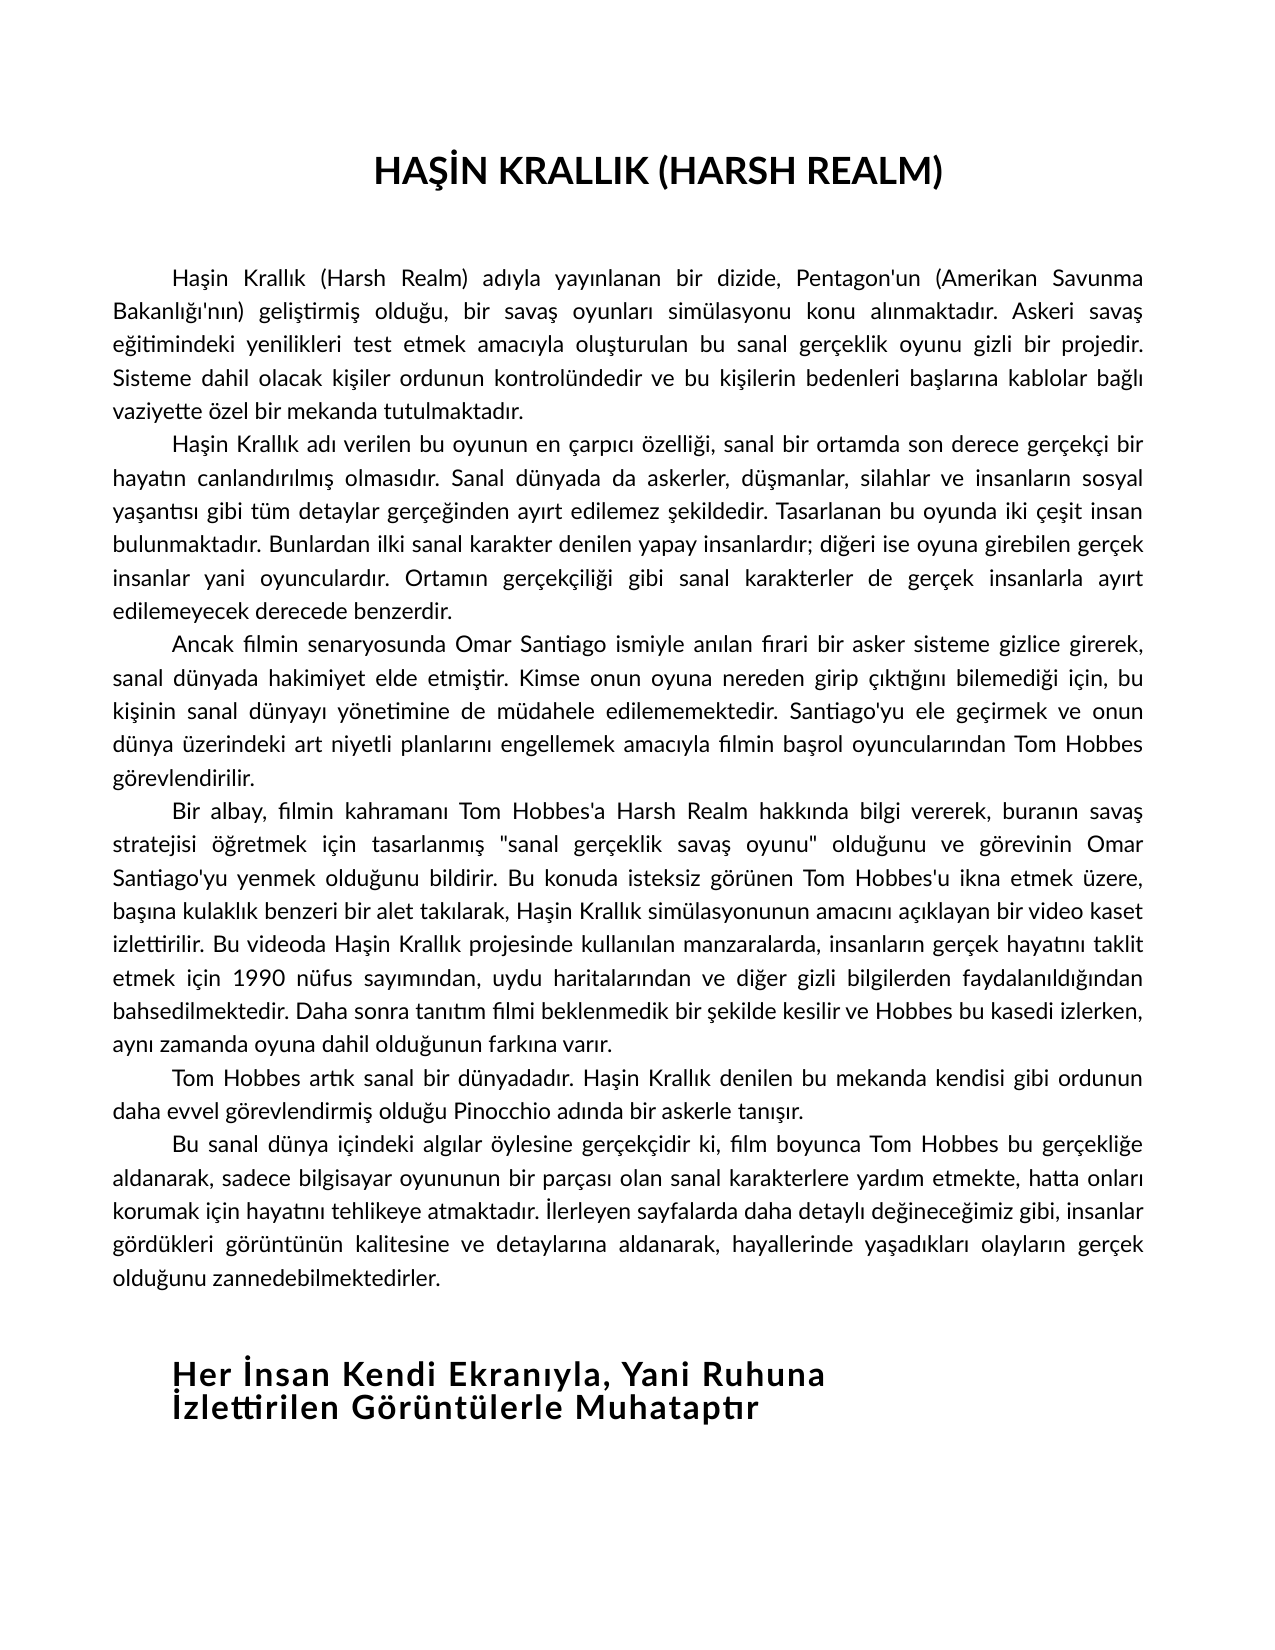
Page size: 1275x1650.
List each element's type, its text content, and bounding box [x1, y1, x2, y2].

text Bir albay, filmin kahramanı Tom Hobbes'a Harsh Realm hakkında bilgi vererek, buranın savaş stratejisi öğretmek için tasarlanmış "sanal gerçeklik savaş oyunu" olduğunu ve görevinin Omar Santiago'yu yenmek olduğunu bildirir. Bu konuda isteksiz görünen Tom Hobbes'u ikna etmek üzere, başına kulaklık benzeri bir alet takılarak, Haşin Krallık simülasyonunun amacını açıklayan bir video kaset izlettirilir. Bu videoda Haşin Krallık projesinde kullanılan manzaralarda, insanların gerçek hayatını taklit etmek için 1990 nüfus sayımından, uydu haritalarından ve diğer gizli bilgilerden faydalanıldığından bahsedilmektedir. Daha sonra tanıtım filmi beklenmedik bir şekilde kesilir ve Hobbes bu kasedi izlerken, aynı zamanda oyuna dahil olduğunun farkına varır. [112, 793, 1145, 1059]
text İzlettirilen Görüntülerle Muhataptır [112, 1393, 1145, 1426]
text HAŞİN KRALLIK (HARSH REALM) [112, 148, 1145, 193]
text Ancak filmin senaryosunda Omar Santiago ismiyle anılan firari bir asker sisteme gizlice girerek, sanal dünyada hakimiyet elde etmiştir. Kimse onun oyuna nereden girip çıktığını bilemediği için, bu kişinin sanal dünyayı yönetimine de müdahele edilememektedir. Santiago'yu ele geçirmek ve onun dünya üzerindeki art niyetli planlarını engellemek amacıyla filmin başrol oyuncularından Tom Hobbes görevlendirilir. [112, 626, 1145, 793]
text Haşin Krallık (Harsh Realm) adıyla yayınlanan bir dizide, Pentagon'un (Amerikan Savunma Bakanlığı'nın) geliştirmiş olduğu, bir savaş oyunları simülasyonu konu alınmaktadır. Askeri savaş eğitimindeki yenilikleri test etmek amacıyla oluşturulan bu sanal gerçeklik oyunu gizli bir projedir. Sisteme dahil olacak kişiler ordunun kontrolündedir ve bu kişilerin bedenleri başlarına kablolar bağlı vaziyette özel bir mekanda tutulmaktadır. [112, 259, 1145, 426]
text Tom Hobbes artık sanal bir dünyadadır. Haşin Krallık denilen bu mekanda kendisi gibi ordunun daha evvel görevlendirmiş olduğu Pinocchio adında bir askerle tanışır. [112, 1059, 1145, 1126]
text Her İnsan Kendi Ekranıyla, Yani Ruhuna [112, 1359, 1145, 1393]
text Haşin Krallık adı verilen bu oyunun en çarpıcı özelliği, sanal bir ortamda son derece gerçekçi bir hayatın canlandırılmış olmasıdır. Sanal dünyada da askerler, düşmanlar, silahlar ve insanların sosyal yaşantısı gibi tüm detaylar gerçeğinden ayırt edilemez şekildedir. Tasarlanan bu oyunda iki çeşit insan bulunmaktadır. Bunlardan ilki sanal karakter denilen yapay insanlardır; diğeri ise oyuna girebilen gerçek insanlar yani oyunculardır. Ortamın gerçekçiliği gibi sanal karakterler de gerçek insanlarla ayırt edilemeyecek derecede benzerdir. [112, 426, 1145, 626]
text Bu sanal dünya içindeki algılar öylesine gerçekçidir ki, film boyunca Tom Hobbes bu gerçekliğe aldanarak, sadece bilgisayar oyununun bir parçası olan sanal karakterlere yardım etmekte, hatta onları korumak için hayatını tehlikeye atmaktadır. İlerleyen sayfalarda daha detaylı değineceğimiz gibi, insanlar gördükleri görüntünün kalitesine ve detaylarına aldanarak, hayallerinde yaşadıkları olayların gerçek olduğunu zannedebilmektedirler. [112, 1126, 1145, 1293]
